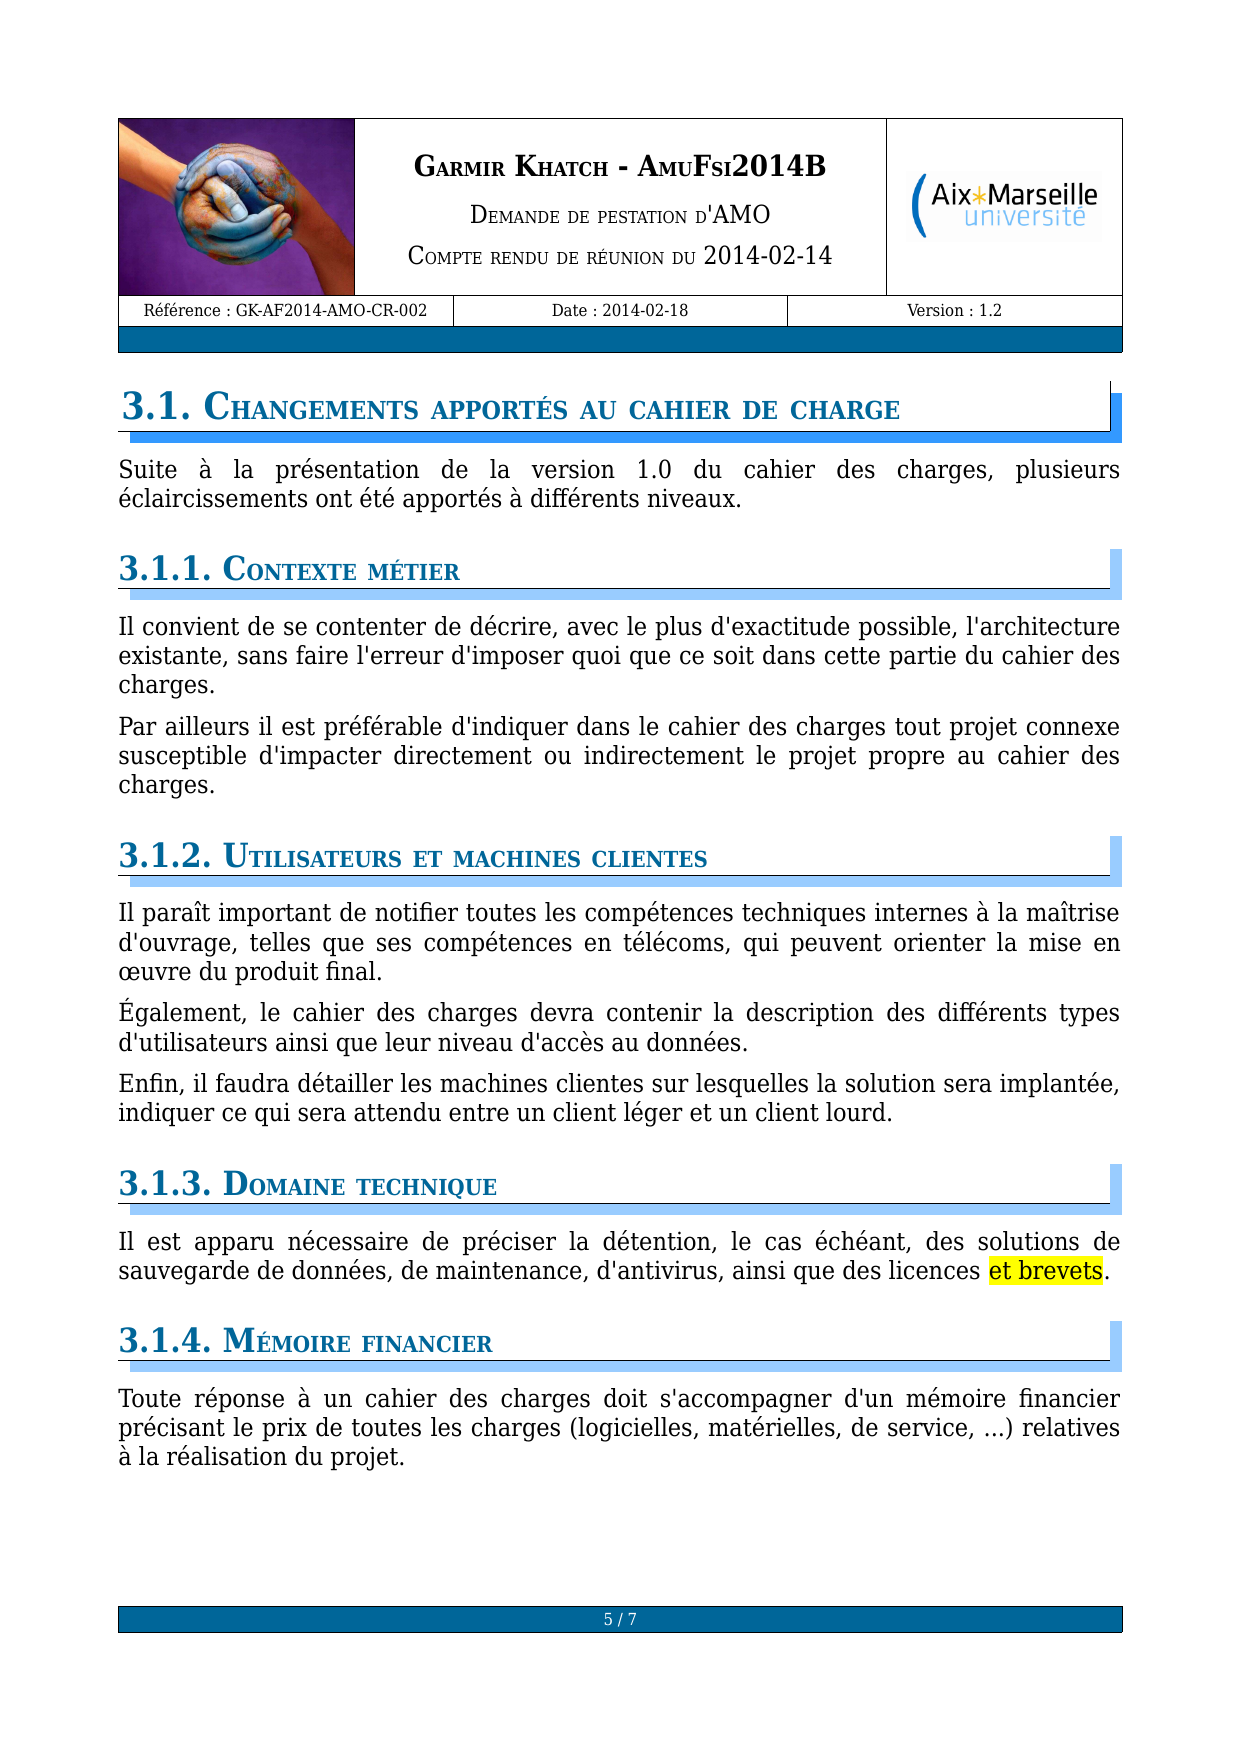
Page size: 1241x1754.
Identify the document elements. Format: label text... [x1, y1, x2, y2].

subtitle Changements apportés au cahier de charge [118, 381, 1110, 431]
text Suite à la présentation de la version 1.0 du cahier des charges, plusieurs éclaircissements ont été apportés à différents niveaux. [118, 455, 1122, 513]
text Par ailleurs il est préférable d'indiquer dans le cahier des charges tout projet connexe susceptible d'impacter directement ou indirectement le projet propre au cahier des charges. [118, 712, 1122, 799]
subtitle Utilisateurs et machines clientes [118, 836, 1110, 875]
subtitle Mémoire financier [118, 1321, 1110, 1360]
text Il paraît important de notifier toutes les compétences techniques internes à la maîtrise d'ouvrage, telles que ses compétences en télécoms, qui peuvent orienter la mise en œuvre du produit final. [118, 898, 1122, 986]
text Toute réponse à un cahier des charges doit s'accompagner d'un mémoire financier précisant le prix de toutes les charges (logicielles, matérielles, de service, ...) relatives à la réalisation du projet. [118, 1384, 1122, 1471]
subtitle Domaine technique [118, 1164, 1110, 1203]
text Également, le cahier des charges devra contenir la description des différents types d'utilisateurs ainsi que leur niveau d'accès au données. [118, 998, 1122, 1057]
picture [119, 119, 354, 295]
text Enfin, il faudra détailler les machines clientes sur lesquelles la solution sera implantée, indiquer ce qui sera attendu entre un client léger et un client lourd. [118, 1069, 1122, 1128]
text Il est apparu nécessaire de préciser la détention, le cas échéant, des solutions de sauvegarde de données, de maintenance, d'antivirus, ainsi que des licences et brevets. [118, 1227, 1122, 1285]
picture [887, 126, 1122, 288]
subtitle Contexte métier [118, 549, 1110, 588]
text Il convient de se contenter de décrire, avec le plus d'exactitude possible, l'architecture existante, sans faire l'erreur d'imposer quoi que ce soit dans cette partie du cahier des charges. [118, 612, 1122, 699]
